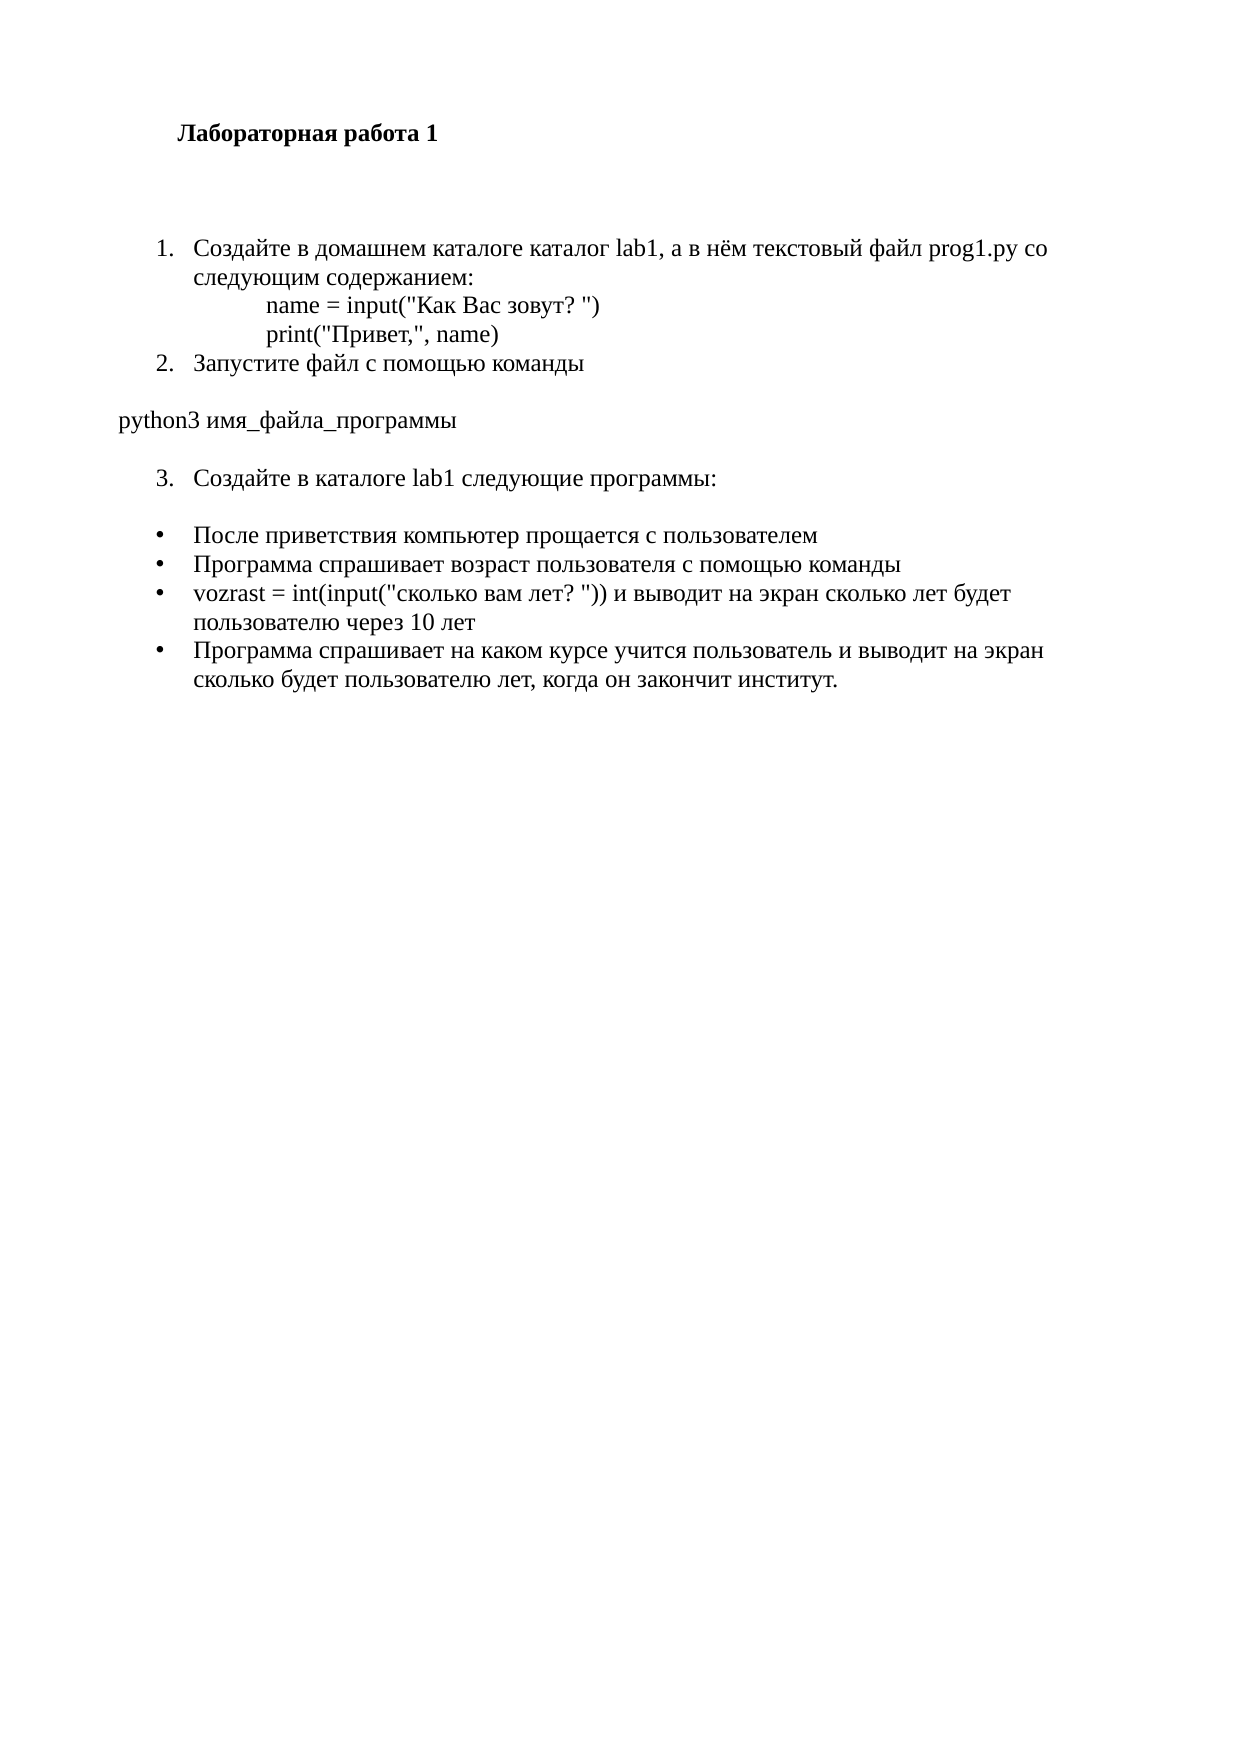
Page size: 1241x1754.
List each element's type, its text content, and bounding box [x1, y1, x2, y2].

list Запустите файл с помощью команды [156, 348, 1122, 377]
text Лабораторная работа 1 [118, 118, 1122, 147]
text name = input("Как Вас зовут? ") [266, 291, 1122, 319]
list Создайте в домашнем каталоге каталог lab1, а в нём текстовый файл prog1.py со следующим содержанием: [156, 233, 1122, 291]
text print("Привет,", name) [266, 319, 1122, 348]
list Программа спрашивает возраст пользователя с помощью команды [156, 549, 1122, 578]
list Создайте в каталоге lab1 следующие программы: [156, 463, 1122, 492]
list После приветствия компьютер прощается с пользователем [156, 521, 1122, 549]
text python3 имя_файла_программы [118, 406, 1122, 434]
list Программа спрашивает на каком курсе учится пользователь и выводит на экран сколько будет пользователю лет, когда он закончит институт. [156, 636, 1122, 693]
list vozrast = int(input("сколько вам лет? ")) и выводит на экран сколько лет будет пользователю через 10 лет [156, 578, 1122, 636]
